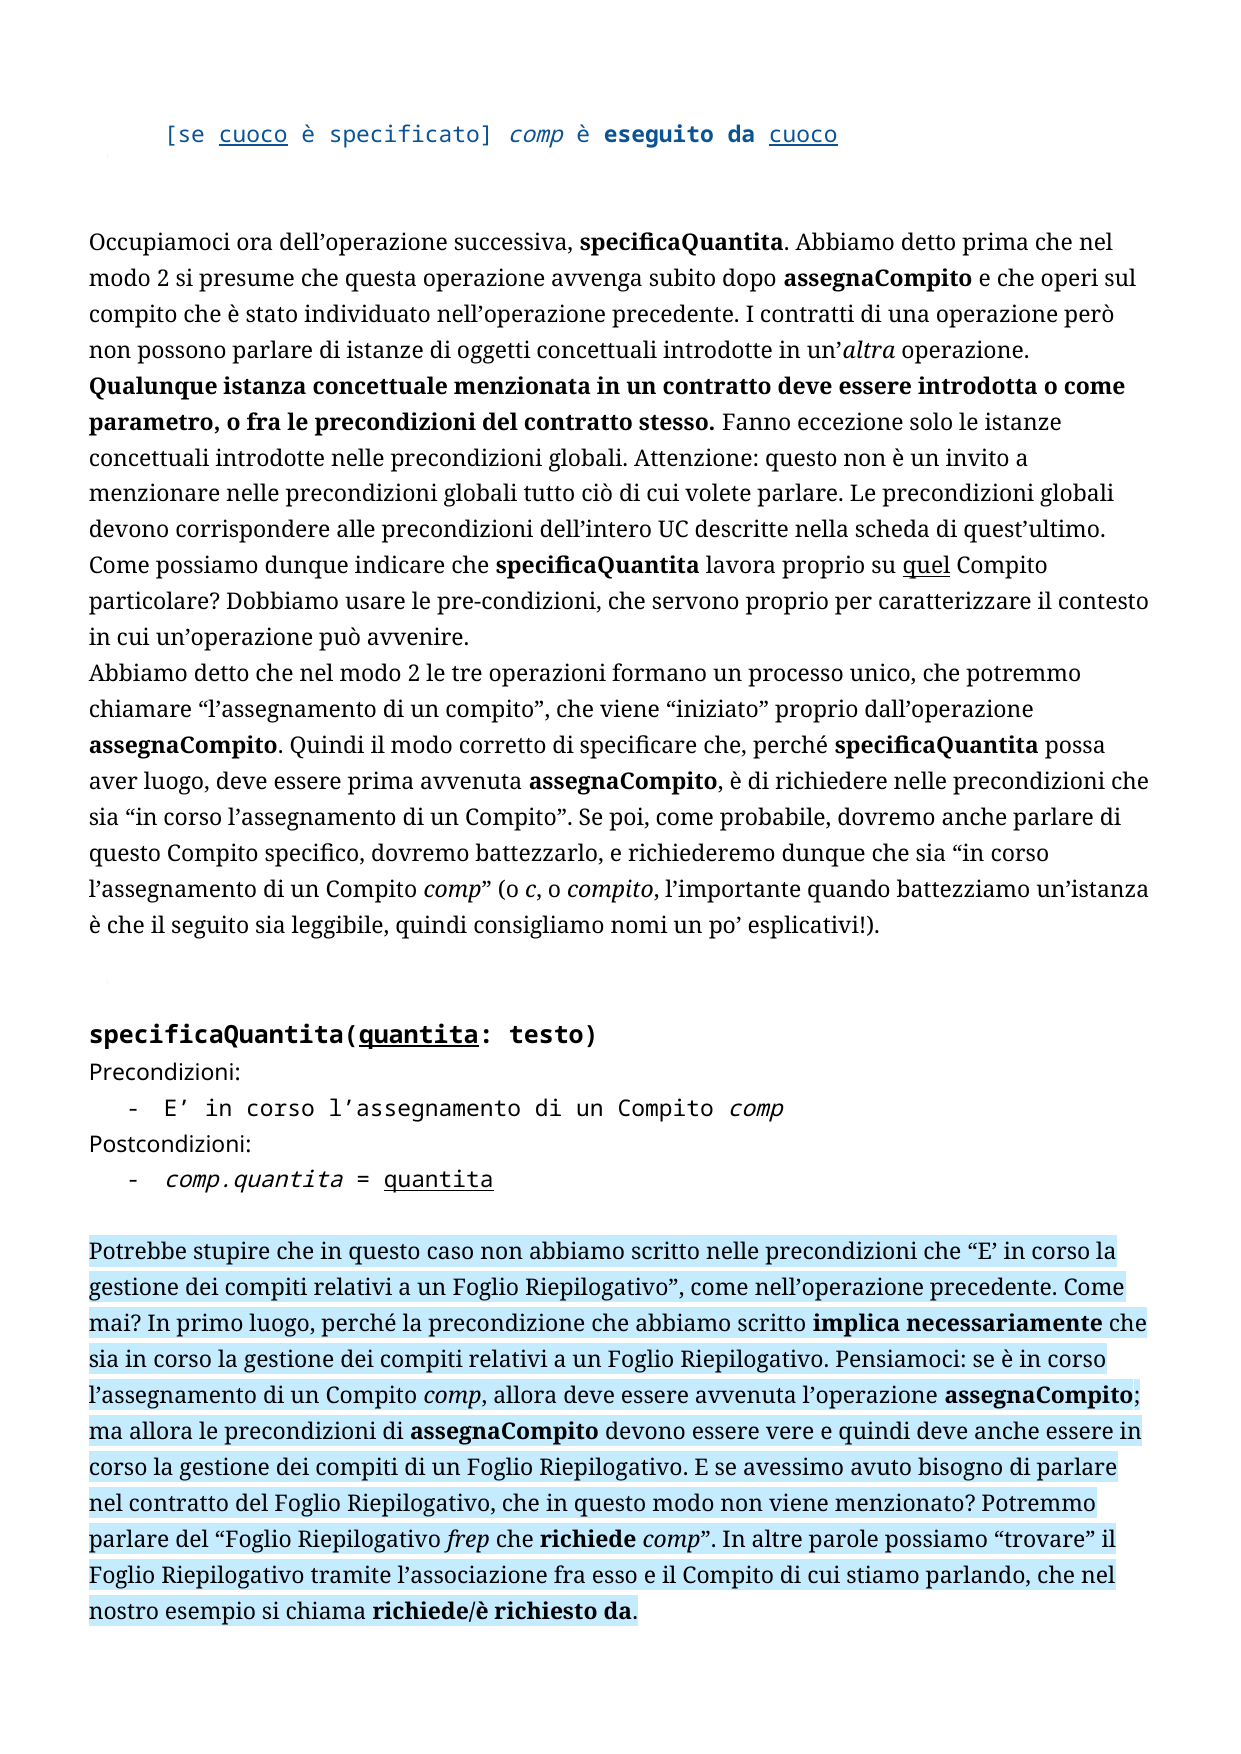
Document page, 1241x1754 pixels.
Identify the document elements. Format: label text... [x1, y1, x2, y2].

text Abbiamo detto che nel modo 2 le tre operazioni formano un processo unico, che potremmo chiamare “l’assegnamento di un compito”, che viene “iniziato” proprio dall’operazione assegnaCompito. Quindi il modo corretto di specificare che, perché specificaQuantita possa aver luogo, deve essere prima avvenuta assegnaCompito, è di richiedere nelle precondizioni che sia “in corso l’assegnamento di un Compito”. Se poi, come probabile, dovremo anche parlare di questo Compito specifico, dovremo battezzarlo, e richiederemo dunque che sia “in corso l’assegnamento di un Compito comp” (o c, o compito, l’importante quando battezziamo un’istanza è che il seguito sia leggibile, quindi consigliamo nomi un po’ esplicativi!). [88, 657, 1152, 940]
text specificaQuantita(quantita: testo) [88, 1016, 1152, 1051]
text [se cuoco è specificato] comp è eseguito da cuoco [163, 118, 1152, 149]
text Postcondizioni: [88, 1127, 1152, 1159]
text Potrebbe stupire che in questo caso non abbiamo scritto nelle precondizioni che “E’ in corso la gestione dei compiti relativi a un Foglio Riepilogativo”, come nell’operazione precedente. Come mai? In primo luogo, perché la precondizione che abbiamo scritto implica necessariamente che sia in corso la gestione dei compiti relativi a un Foglio Riepilogativo. Pensiamoci: se è in corso l’assegnamento di un Compito comp, allora deve essere avvenuta l’operazione assegnaCompito; ma allora le precondizioni di assegnaCompito devono essere vere e quindi deve anche essere in corso la gestione dei compiti di un Foglio Riepilogativo. E se avessimo avuto bisogno di parlare nel contratto del Foglio Riepilogativo, che in questo modo non viene menzionato? Potremmo parlare del “Foglio Riepilogativo frep che richiede comp”. In altre parole possiamo “trovare” il Foglio Riepilogativo tramite l’associazione fra esso e il Compito di cui stiamo parlando, che nel nostro esempio si chiama richiede/è richiesto da. [88, 1235, 1152, 1626]
text Qualunque istanza concettuale menzionata in un contratto deve essere introdotta o come parametro, o fra le precondizioni del contratto stesso. Fanno eccezione solo le istanze concettuali introdotte nelle precondizioni globali. Attenzione: questo non è un invito a menzionare nelle precondizioni globali tutto ciò di cui volete parlare. Le precondizioni globali devono corrispondere alle precondizioni dell’intero UC descritte nella scheda di quest’ultimo. [88, 369, 1152, 544]
list E’ in corso l’assegnamento di un Compito comp [126, 1092, 1152, 1123]
text Precondizioni: [88, 1056, 1152, 1087]
text Occupiamoci ora dell’operazione successiva, specificaQuantita. Abbiamo detto prima che nel modo 2 si presume che questa operazione avvenga subito dopo assegnaCompito e che operi sul compito che è stato individuato nell’operazione precedente. I contratti di una operazione però non possono parlare di istanze di oggetti concettuali introdotte in un’altra operazione. [88, 226, 1152, 365]
list comp.quantita = quantita [126, 1163, 1152, 1195]
text Come possiamo dunque indicare che specificaQuantita lavora proprio su quel Compito particolare? Dobbiamo usare le pre-condizioni, che servono proprio per caratterizzare il contesto in cui un’operazione può avvenire. [88, 549, 1152, 652]
